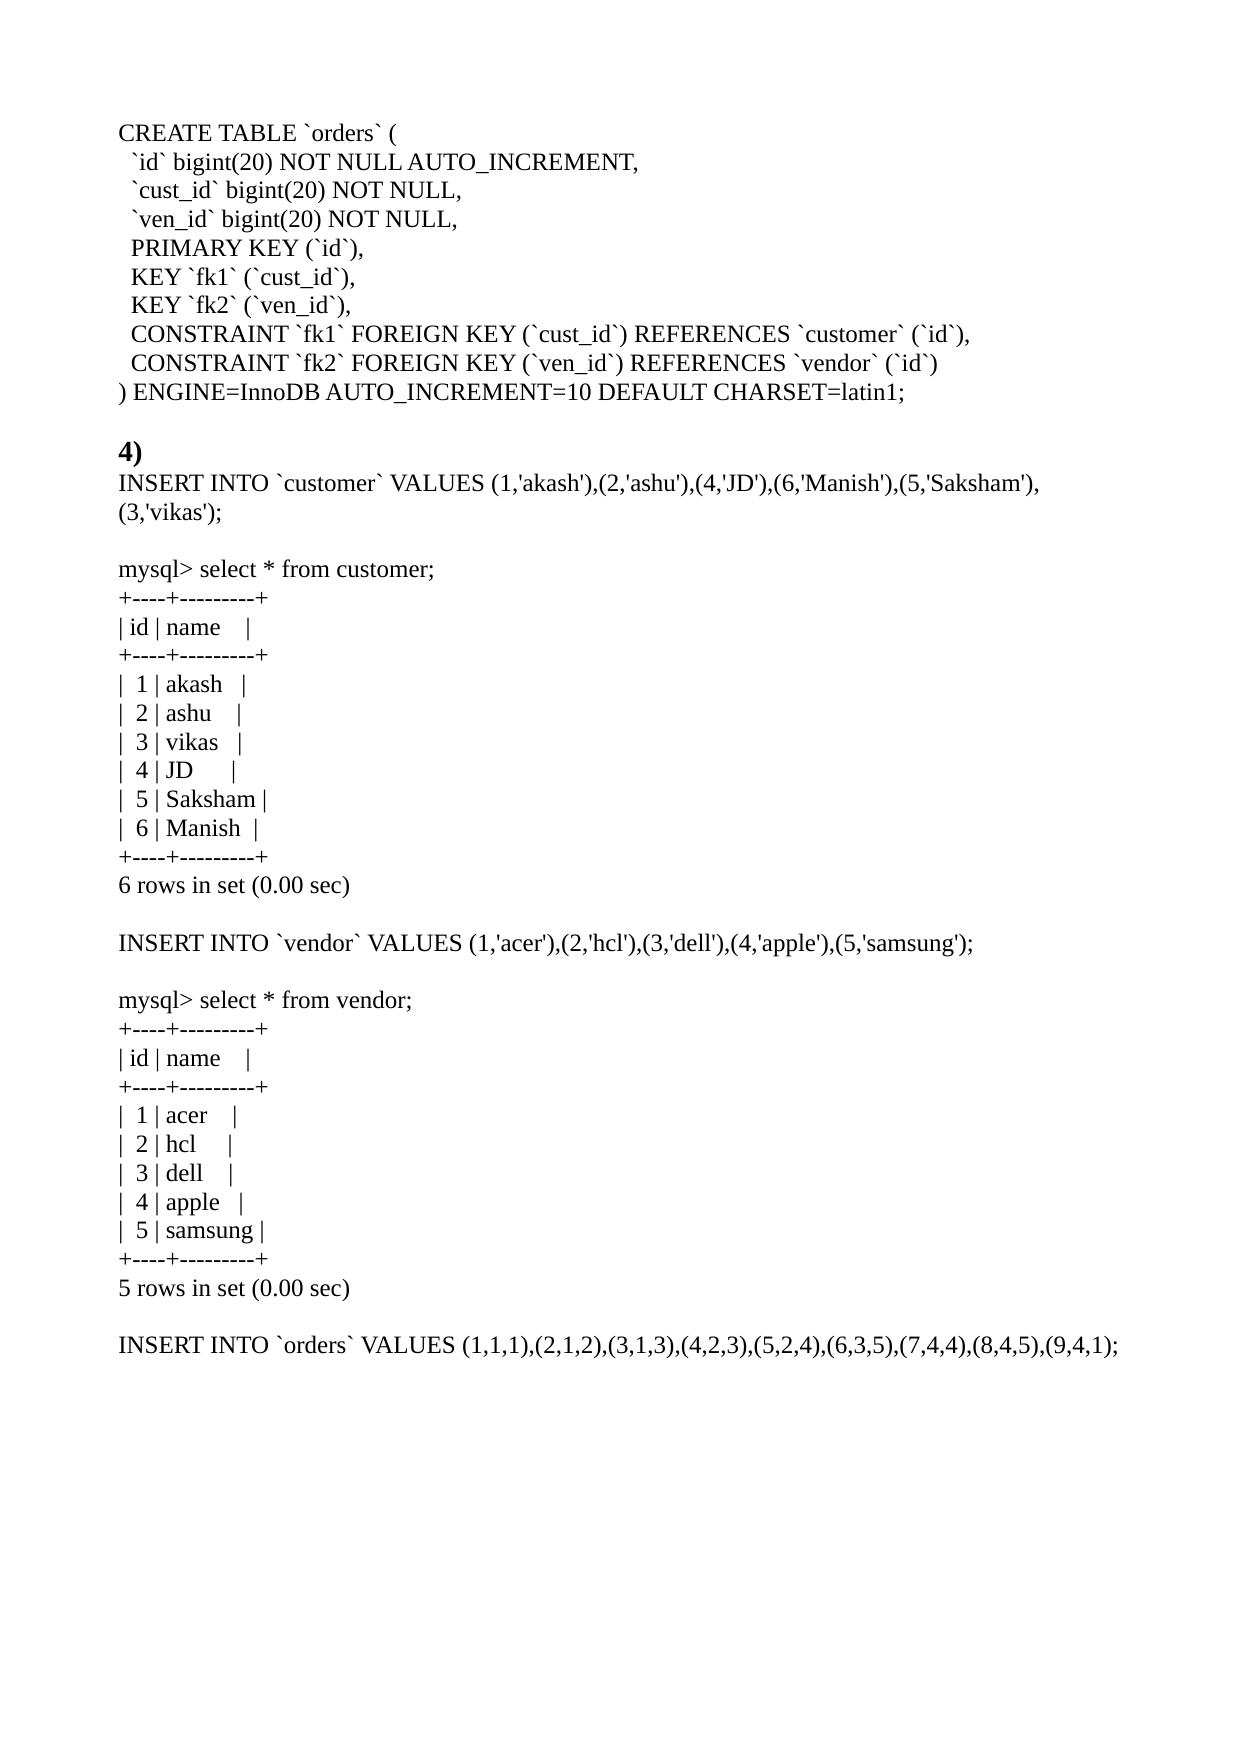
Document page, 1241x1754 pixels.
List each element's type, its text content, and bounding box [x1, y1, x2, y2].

text PRIMARY KEY (`id`), [118, 233, 1122, 262]
text +----+---------+ [118, 1244, 1122, 1273]
text +----+---------+ [118, 1072, 1122, 1100]
text | 1 | akash | [118, 669, 1122, 698]
text | 6 | Manish | [118, 813, 1122, 842]
text +----+---------+ [118, 842, 1122, 870]
text | 5 | samsung | [118, 1215, 1122, 1244]
text mysql> select * from vendor; [118, 985, 1122, 1014]
text 6 rows in set (0.00 sec) [118, 870, 1122, 899]
text `id` bigint(20) NOT NULL AUTO_INCREMENT, [118, 147, 1122, 176]
text | 1 | acer | [118, 1100, 1122, 1129]
text INSERT INTO `vendor` VALUES (1,'acer'),(2,'hcl'),(3,'dell'),(4,'apple'),(5,'samsung'); [118, 928, 1122, 957]
text INSERT INTO `customer` VALUES (1,'akash'),(2,'ashu'),(4,'JD'),(6,'Manish'),(5,'Saksham'),(3,'vikas'); [118, 468, 1122, 525]
text | 3 | vikas | [118, 727, 1122, 755]
text CONSTRAINT `fk2` FOREIGN KEY (`ven_id`) REFERENCES `vendor` (`id`) [118, 348, 1122, 377]
text 5 rows in set (0.00 sec) [118, 1273, 1122, 1302]
text | 3 | dell | [118, 1158, 1122, 1187]
text | 2 | hcl | [118, 1129, 1122, 1158]
text CONSTRAINT `fk1` FOREIGN KEY (`cust_id`) REFERENCES `customer` (`id`), [118, 319, 1122, 348]
text +----+---------+ [118, 1014, 1122, 1043]
text | 4 | apple | [118, 1187, 1122, 1215]
text `cust_id` bigint(20) NOT NULL, [118, 176, 1122, 204]
text CREATE TABLE `orders` ( [118, 118, 1122, 147]
text | id | name | [118, 1043, 1122, 1072]
text INSERT INTO `orders` VALUES (1,1,1),(2,1,2),(3,1,3),(4,2,3),(5,2,4),(6,3,5),(7,4,4),(8,4,5),(9,4,1); [118, 1330, 1122, 1359]
text | 4 | JD | [118, 755, 1122, 784]
text `ven_id` bigint(20) NOT NULL, [118, 204, 1122, 233]
text mysql> select * from customer; [118, 554, 1122, 583]
text 4) [118, 434, 1122, 468]
text KEY `fk1` (`cust_id`), [118, 262, 1122, 291]
text KEY `fk2` (`ven_id`), [118, 291, 1122, 319]
text +----+---------+ [118, 640, 1122, 669]
text | 5 | Saksham | [118, 784, 1122, 813]
text | 2 | ashu | [118, 698, 1122, 727]
text | id | name | [118, 612, 1122, 640]
text +----+---------+ [118, 583, 1122, 612]
text ) ENGINE=InnoDB AUTO_INCREMENT=10 DEFAULT CHARSET=latin1; [118, 377, 1122, 406]
